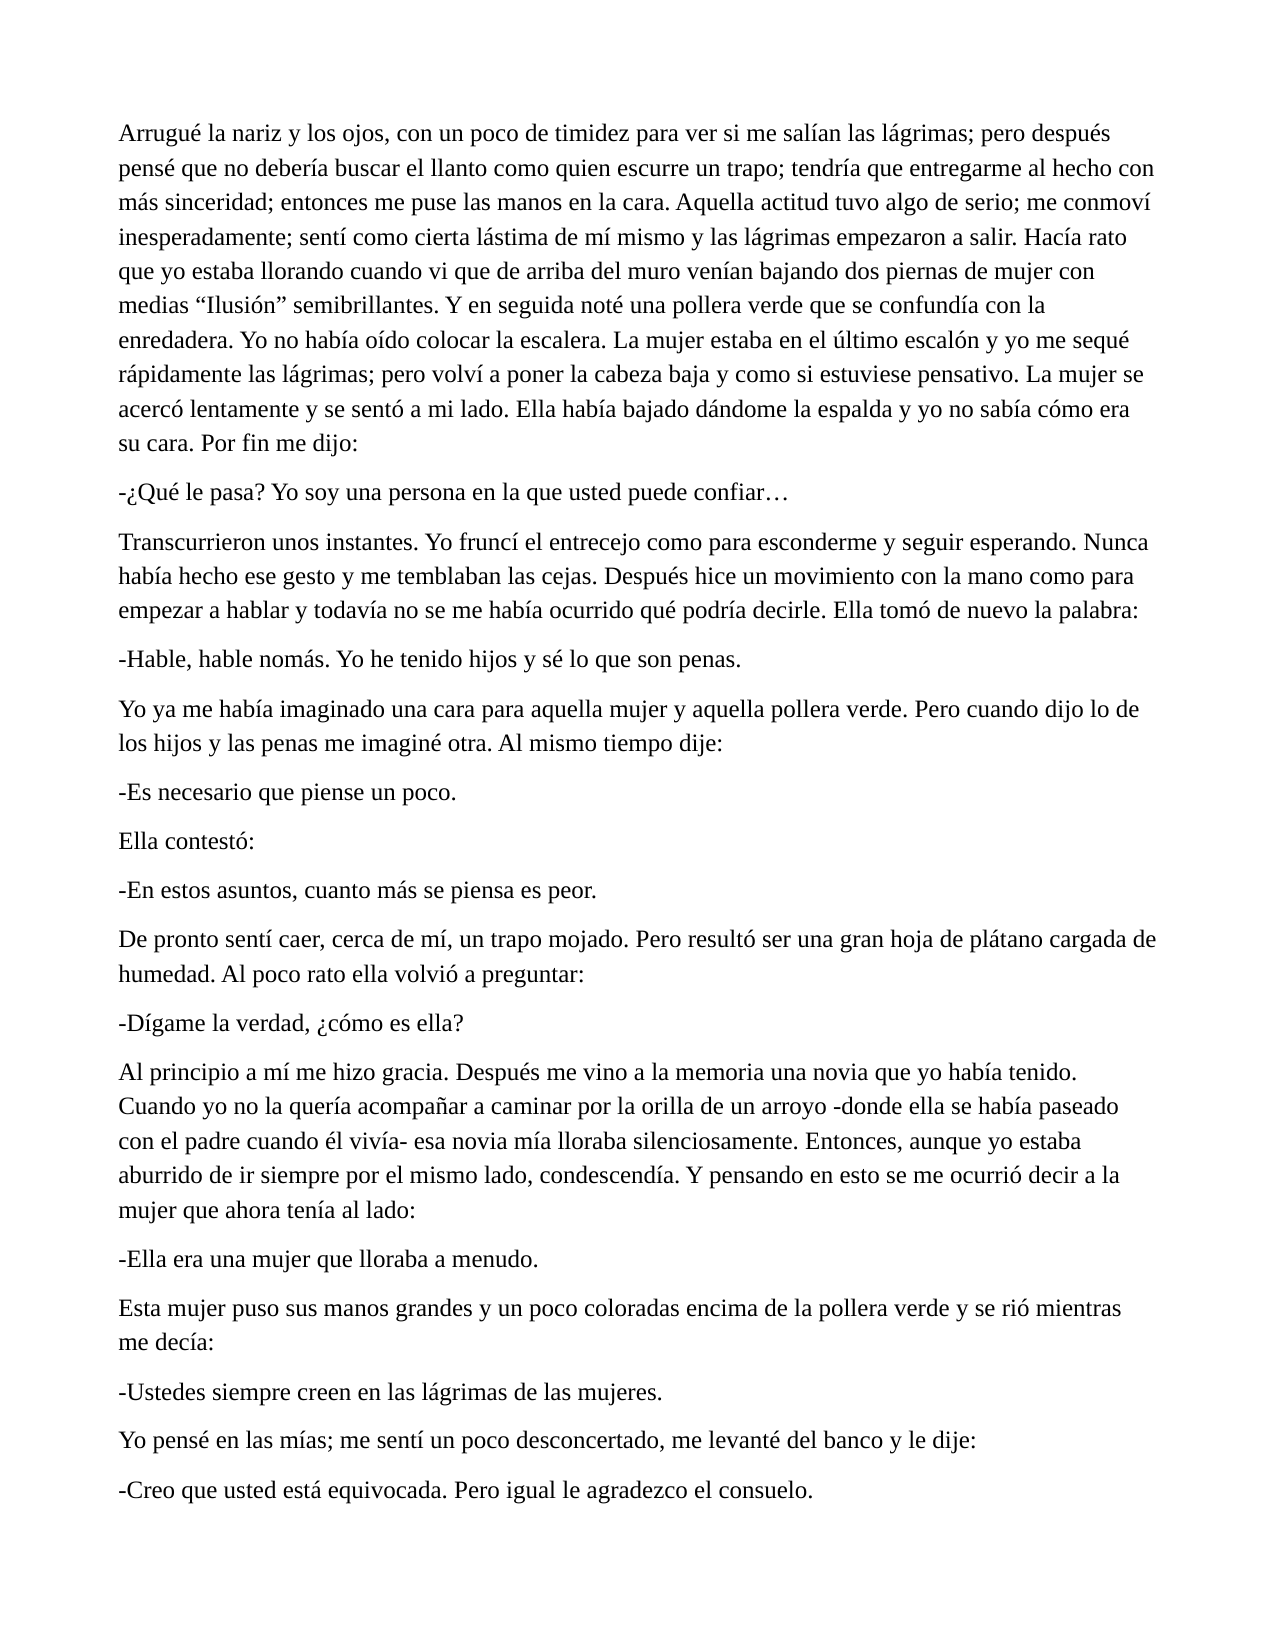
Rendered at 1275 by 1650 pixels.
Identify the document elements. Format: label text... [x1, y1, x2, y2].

text -Es necesario que piense un poco. [118, 777, 1157, 806]
text Al principio a mí me hizo gracia. Después me vino a la memoria una novia que yo había tenido. Cuando yo no la quería acompañar a caminar por la orilla de un arroyo -donde ella se había paseado con el padre cuando él vivía- esa novia mía lloraba silenciosamente. Entonces, aunque yo estaba aburrido de ir siempre por el mismo lado, condescendía. Y pensando en esto se me ocurrió decir a la mujer que ahora tenía al lado: [118, 1057, 1157, 1224]
text -Hable, hable nomás. Yo he tenido hijos y sé lo que son penas. [118, 644, 1157, 673]
text Yo ya me había imaginado una cara para aquella mujer y aquella pollera verde. Pero cuando dijo lo de los hijos y las penas me imaginé otra. Al mismo tiempo dije: [118, 694, 1157, 757]
text -Ustedes siempre creen en las lágrimas de las mujeres. [118, 1377, 1157, 1405]
text -Dígame la verdad, ¿cómo es ella? [118, 1008, 1157, 1037]
text -Ella era una mujer que lloraba a menudo. [118, 1244, 1157, 1273]
text De pronto sentí caer, cerca de mí, un trapo mojado. Pero resultó ser una gran hoja de plátano cargada de humedad. Al poco rato ella volvió a preguntar: [118, 924, 1157, 988]
text -Creo que usted está equivocada. Pero igual le agradezco el consuelo. [118, 1475, 1157, 1503]
text Arrugué la nariz y los ojos, con un poco de timidez para ver si me salían las lágrimas; pero después pensé que no debería buscar el llanto como quien escurre un trapo; tendría que entregarme al hecho con más sinceridad; entonces me puse las manos en la cara. Aquella actitud tuvo algo de serio; me conmoví inesperadamente; sentí como cierta lástima de mí mismo y las lágrimas empezaron a salir. Hacía rato que yo estaba llorando cuando vi que de arriba del muro venían bajando dos piernas de mujer con medias “Ilusión” semibrillantes. Y en seguida noté una pollera verde que se confundía con la enredadera. Yo no había oído colocar la escalera. La mujer estaba en el último escalón y yo me sequé rápidamente las lágrimas; pero volví a poner la cabeza baja y como si estuviese pensativo. La mujer se acercó lentamente y se sentó a mi lado. Ella había bajado dándome la espalda y yo no sabía cómo era su cara. Por fin me dijo: [118, 118, 1157, 457]
text Yo pensé en las mías; me sentí un poco desconcertado, me levanté del banco y le dije: [118, 1426, 1157, 1454]
text -En estos asuntos, cuanto más se piensa es peor. [118, 875, 1157, 904]
text Esta mujer puso sus manos grandes y un poco coloradas encima de la pollera verde y se rió mientras me decía: [118, 1293, 1157, 1356]
text Ella contestó: [118, 826, 1157, 855]
text Transcurrieron unos instantes. Yo fruncí el entrecejo como para esconderme y seguir esperando. Nunca había hecho ese gesto y me temblaban las cejas. Después hice un movimiento con la mano como para empezar a hablar y todavía no se me había ocurrido qué podría decirle. Ella tomó de nuevo la palabra: [118, 527, 1157, 624]
text -¿Qué le pasa? Yo soy una persona en la que usted puede confiar… [118, 477, 1157, 506]
